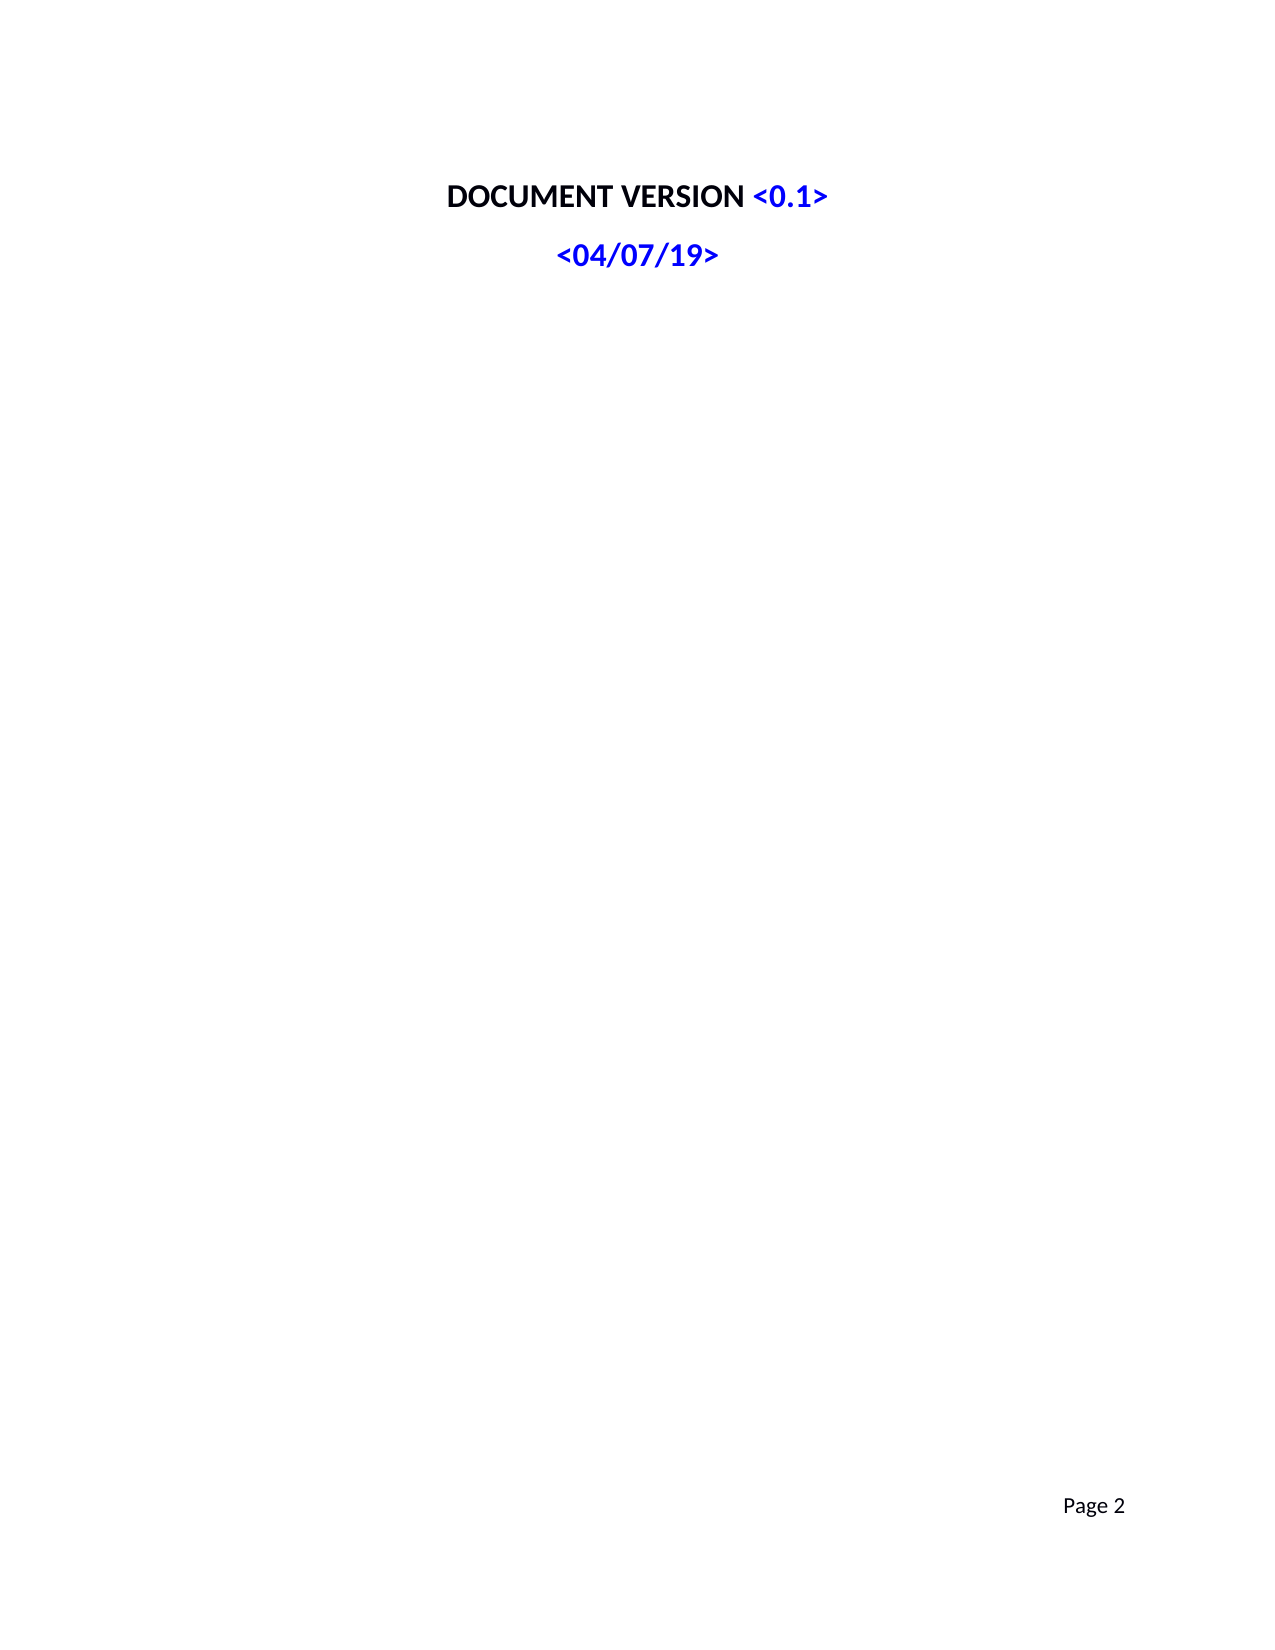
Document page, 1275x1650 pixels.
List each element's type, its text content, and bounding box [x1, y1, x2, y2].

text <04/07/19> [150, 234, 1125, 275]
text DOCUMENT VERSION <0.1> [150, 175, 1125, 216]
